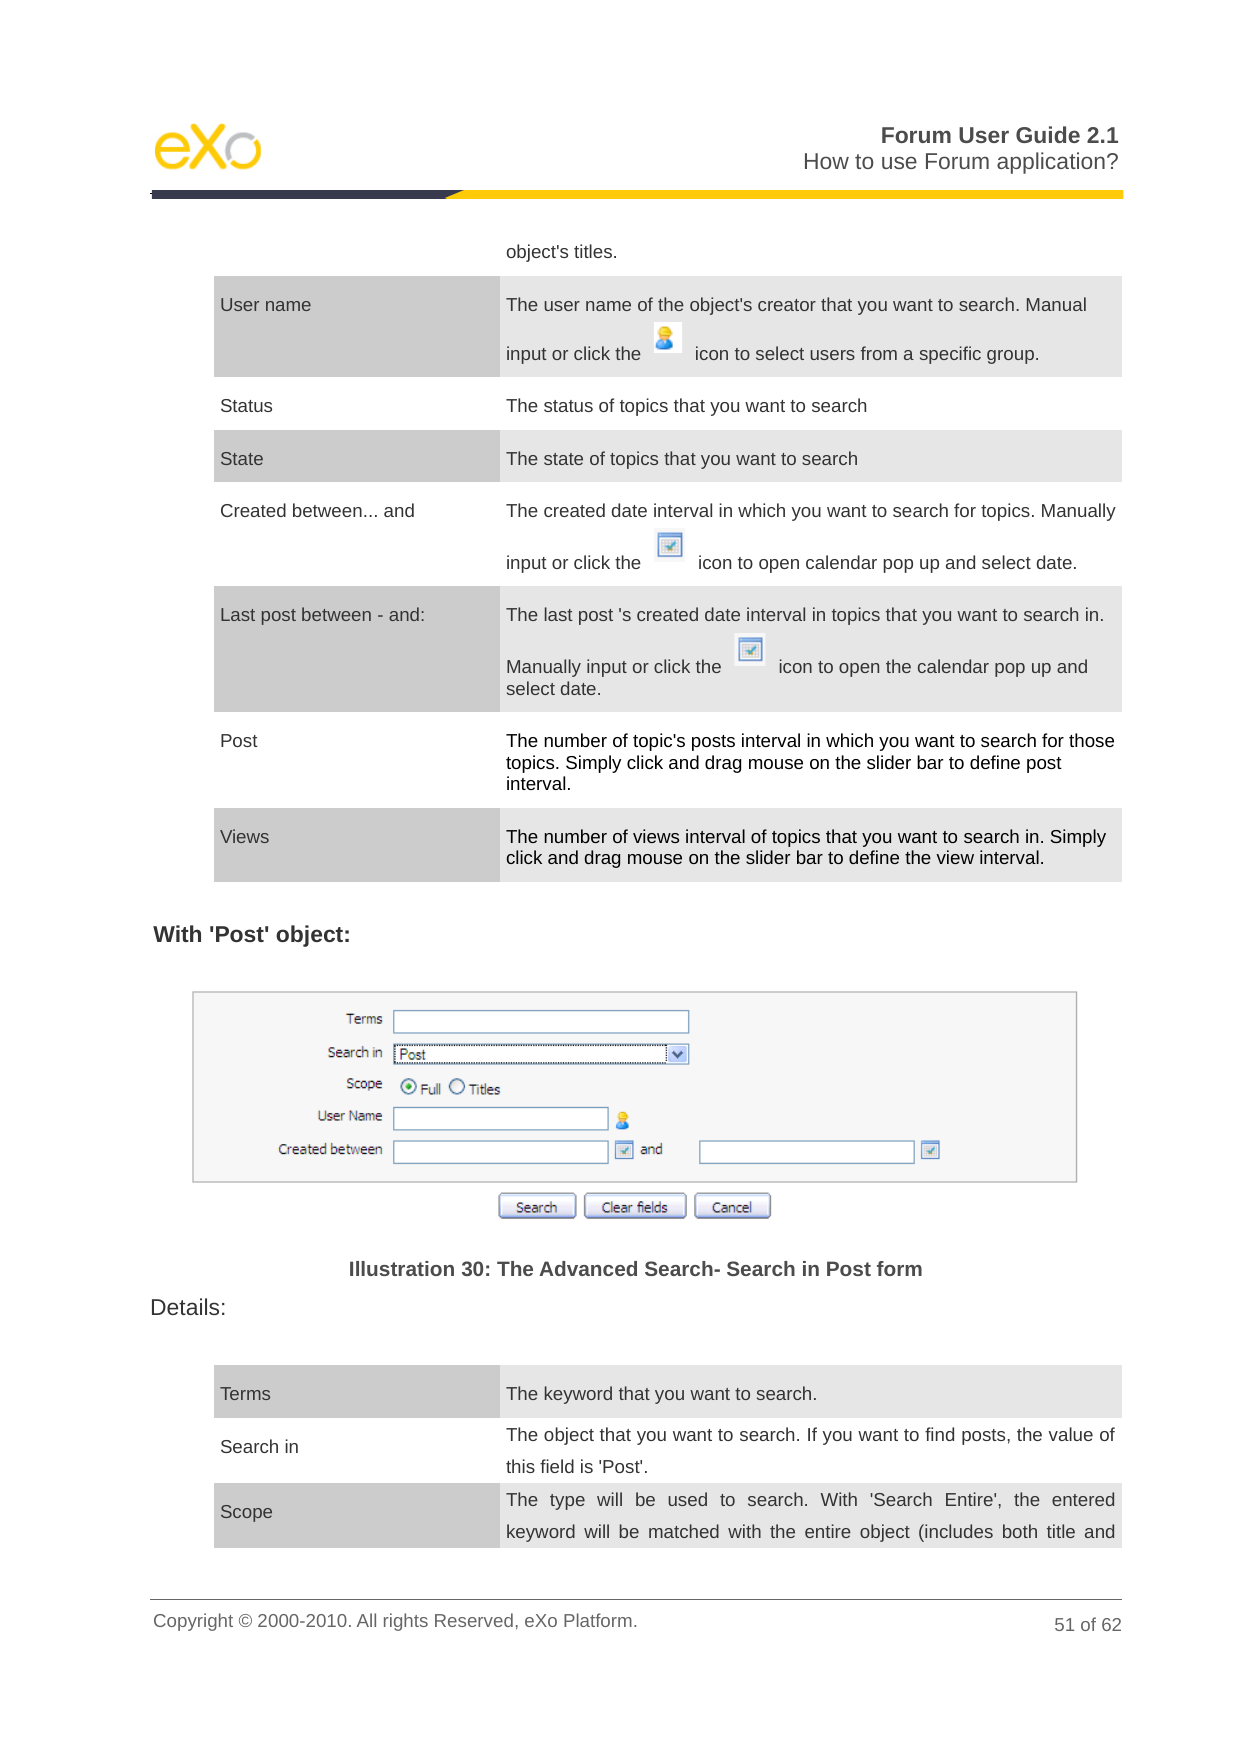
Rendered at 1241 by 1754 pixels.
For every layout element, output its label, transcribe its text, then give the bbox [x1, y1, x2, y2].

table_cell The number of views interval of topics that you want to search in. Simply click and drag mouse on the slider bar to define the view interval. [500, 808, 1122, 882]
table_cell The user name of the object's creator that you want to search. Manual input or click the icon to select users from a specific group. [500, 276, 1122, 377]
list With 'Post' object: [116, 921, 1122, 948]
table_cell The last post 's created date interval in topics that you want to search in. Manually input or click the icon to open the calendar pop up and select date. [500, 586, 1122, 712]
table_header The keyword that you want to search. [500, 1365, 1122, 1418]
table_cell [214, 224, 500, 276]
table_cell Scope [214, 1483, 500, 1548]
table_cell Status [214, 377, 500, 430]
table_cell The object that you want to search. If you want to find posts, the value of this field is 'Post'. [500, 1418, 1122, 1483]
table_cell The number of topic's posts interval in which you want to search for those topics. Simply click and drag mouse on the slider bar to define post interval. [500, 712, 1122, 808]
table_cell Search in [214, 1418, 500, 1483]
table_cell State [214, 430, 500, 482]
table_cell Created between... and [214, 482, 500, 586]
table_cell Last post between - and: [214, 586, 500, 712]
picture [653, 322, 683, 353]
picture [190, 990, 1081, 1225]
table_cell Views [214, 808, 500, 882]
picture [155, 123, 262, 170]
text Illustration 30: The Advanced Search- Search in Post form [169, 1050, 1103, 1280]
table_cell The created date interval in which you want to search for topics. Manually input or click the icon to open calendar pop up and select date. [500, 482, 1122, 586]
picture [734, 633, 766, 666]
table_cell The type will be used to search. With 'Search Entire', the entered keyword will be matched with the entire object (includes both title and [500, 1483, 1122, 1548]
table_cell object's titles. [500, 224, 1122, 276]
table_cell Post [214, 712, 500, 808]
picture [653, 528, 686, 562]
text Details: [150, 961, 1122, 1320]
table_cell The state of topics that you want to search [500, 430, 1122, 482]
table_header Terms [214, 1365, 500, 1418]
table_cell The status of topics that you want to search [500, 377, 1122, 430]
picture [151, 190, 1124, 199]
table_cell User name [214, 276, 500, 377]
